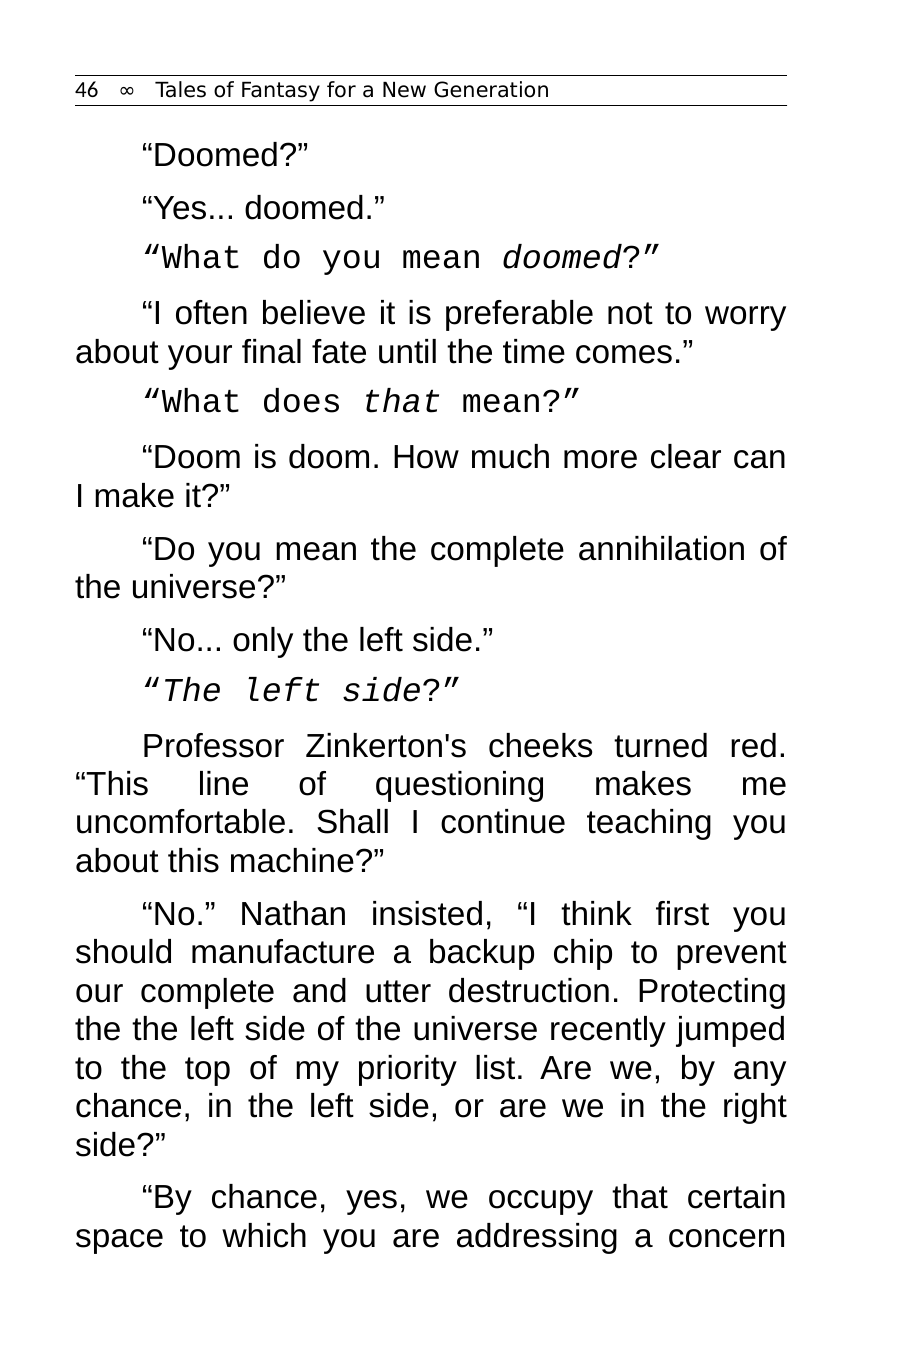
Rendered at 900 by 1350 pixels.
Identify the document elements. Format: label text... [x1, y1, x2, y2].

text “Doom is doom. How much more clear can I make it?” [75, 437, 787, 514]
text “No.” Nathan insisted, “I think first you should manufacture a backup chip to prevent our complete and utter destruction. Protecting the the left side of the universe recently jumped to the top of my priority list. Are we, by any chance, in the left side, or are we in the right side?” [75, 894, 787, 1163]
text “The left side?” [75, 673, 787, 711]
text “Do you mean the complete annihilation of the universe?” [75, 529, 787, 606]
text “No... only the left side.” [75, 620, 787, 659]
text “By chance, yes, we occupy that certain space to which you are addressing a concern [75, 1178, 787, 1254]
text “I often believe it is preferable not to worry about your final fate until the time comes.” [75, 293, 787, 370]
text Professor Zinkerton's cheeks turned red. “This line of questioning makes me uncomfortable. Shall I continue teaching you about this machine?” [75, 726, 787, 879]
text “What does that mean?” [75, 385, 787, 423]
text “Doomed?” [75, 135, 787, 173]
text “What do you mean doomed?” [75, 241, 787, 279]
text “Yes... doomed.” [75, 188, 787, 226]
